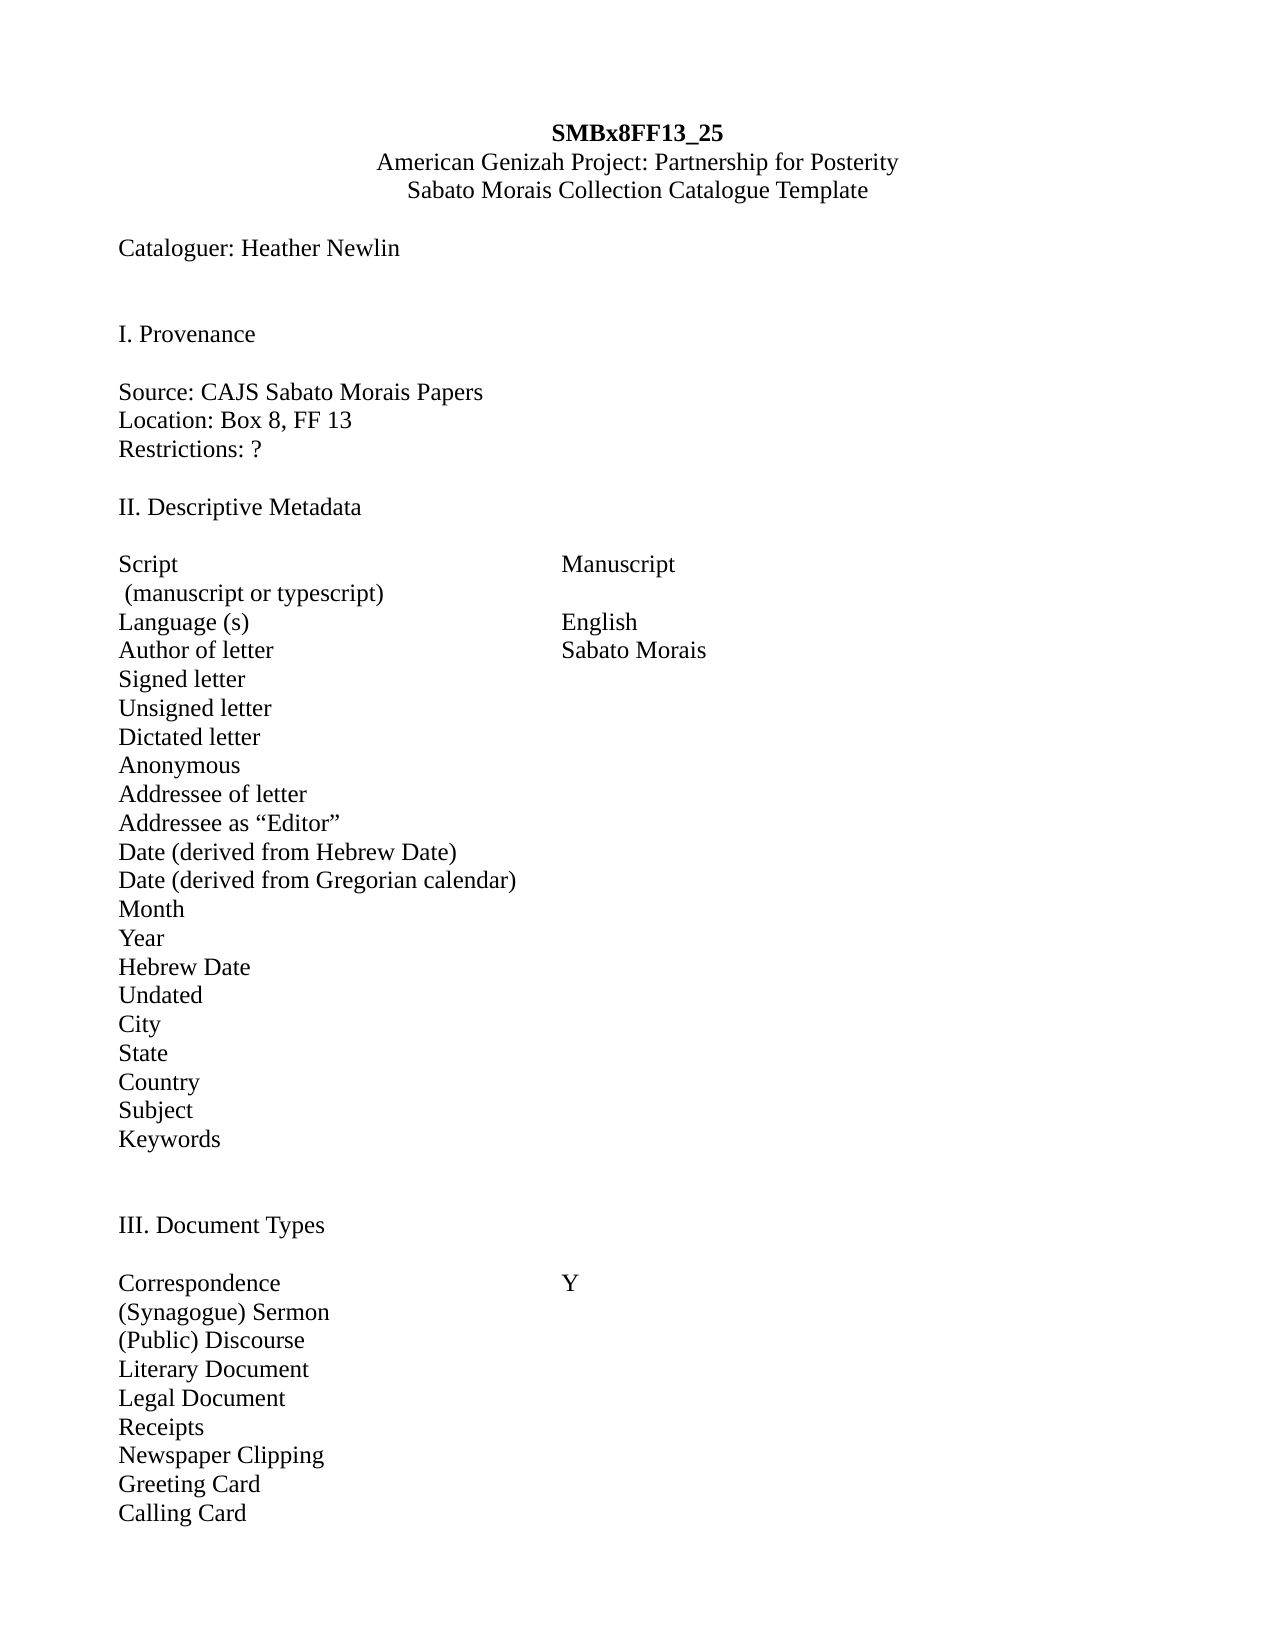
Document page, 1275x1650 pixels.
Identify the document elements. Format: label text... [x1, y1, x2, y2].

text Hebrew Date [118, 952, 1157, 981]
text Language (s) English [118, 607, 1157, 636]
text (Public) Discourse [118, 1326, 1157, 1354]
text Date (derived from Hebrew Date) [118, 837, 1157, 866]
text American Genizah Project: Partnership for Posterity [118, 147, 1157, 176]
text Script Manuscript [118, 549, 1157, 578]
text Undated [118, 981, 1157, 1009]
text Month [118, 894, 1157, 923]
text Author of letter Sabato Morais [118, 636, 1157, 664]
text Year [118, 923, 1157, 952]
text Date (derived from Gregorian calendar) [118, 866, 1157, 894]
text Correspondence Y [118, 1268, 1157, 1297]
text Calling Card [118, 1498, 1157, 1527]
text State [118, 1038, 1157, 1067]
text Anonymous [118, 751, 1157, 779]
text Addressee of letter [118, 779, 1157, 808]
text Country [118, 1067, 1157, 1096]
text Keywords [118, 1124, 1157, 1153]
text Receipts [118, 1412, 1157, 1441]
text (manuscript or typescript) [118, 578, 1157, 607]
text Newspaper Clipping [118, 1441, 1157, 1469]
text I. Provenance [118, 319, 1157, 348]
text III. Document Types [118, 1211, 1157, 1239]
text Signed letter [118, 664, 1157, 693]
text Restrictions: ? [118, 434, 1157, 463]
text Subject [118, 1096, 1157, 1124]
text Legal Document [118, 1383, 1157, 1412]
text Source: CAJS Sabato Morais Papers [118, 377, 1157, 406]
text Unsigned letter [118, 693, 1157, 722]
text SMBx8FF13_25 [118, 118, 1157, 147]
text Addressee as “Editor” [118, 808, 1157, 837]
text Greeting Card [118, 1469, 1157, 1498]
text City [118, 1009, 1157, 1038]
text Cataloguer: Heather Newlin [118, 233, 1157, 262]
text Sabato Morais Collection Catalogue Template [118, 176, 1157, 204]
text Dictated letter [118, 722, 1157, 751]
text (Synagogue) Sermon [118, 1297, 1157, 1326]
text Location: Box 8, FF 13 [118, 406, 1157, 434]
text Literary Document [118, 1354, 1157, 1383]
text II. Descriptive Metadata [118, 492, 1157, 521]
